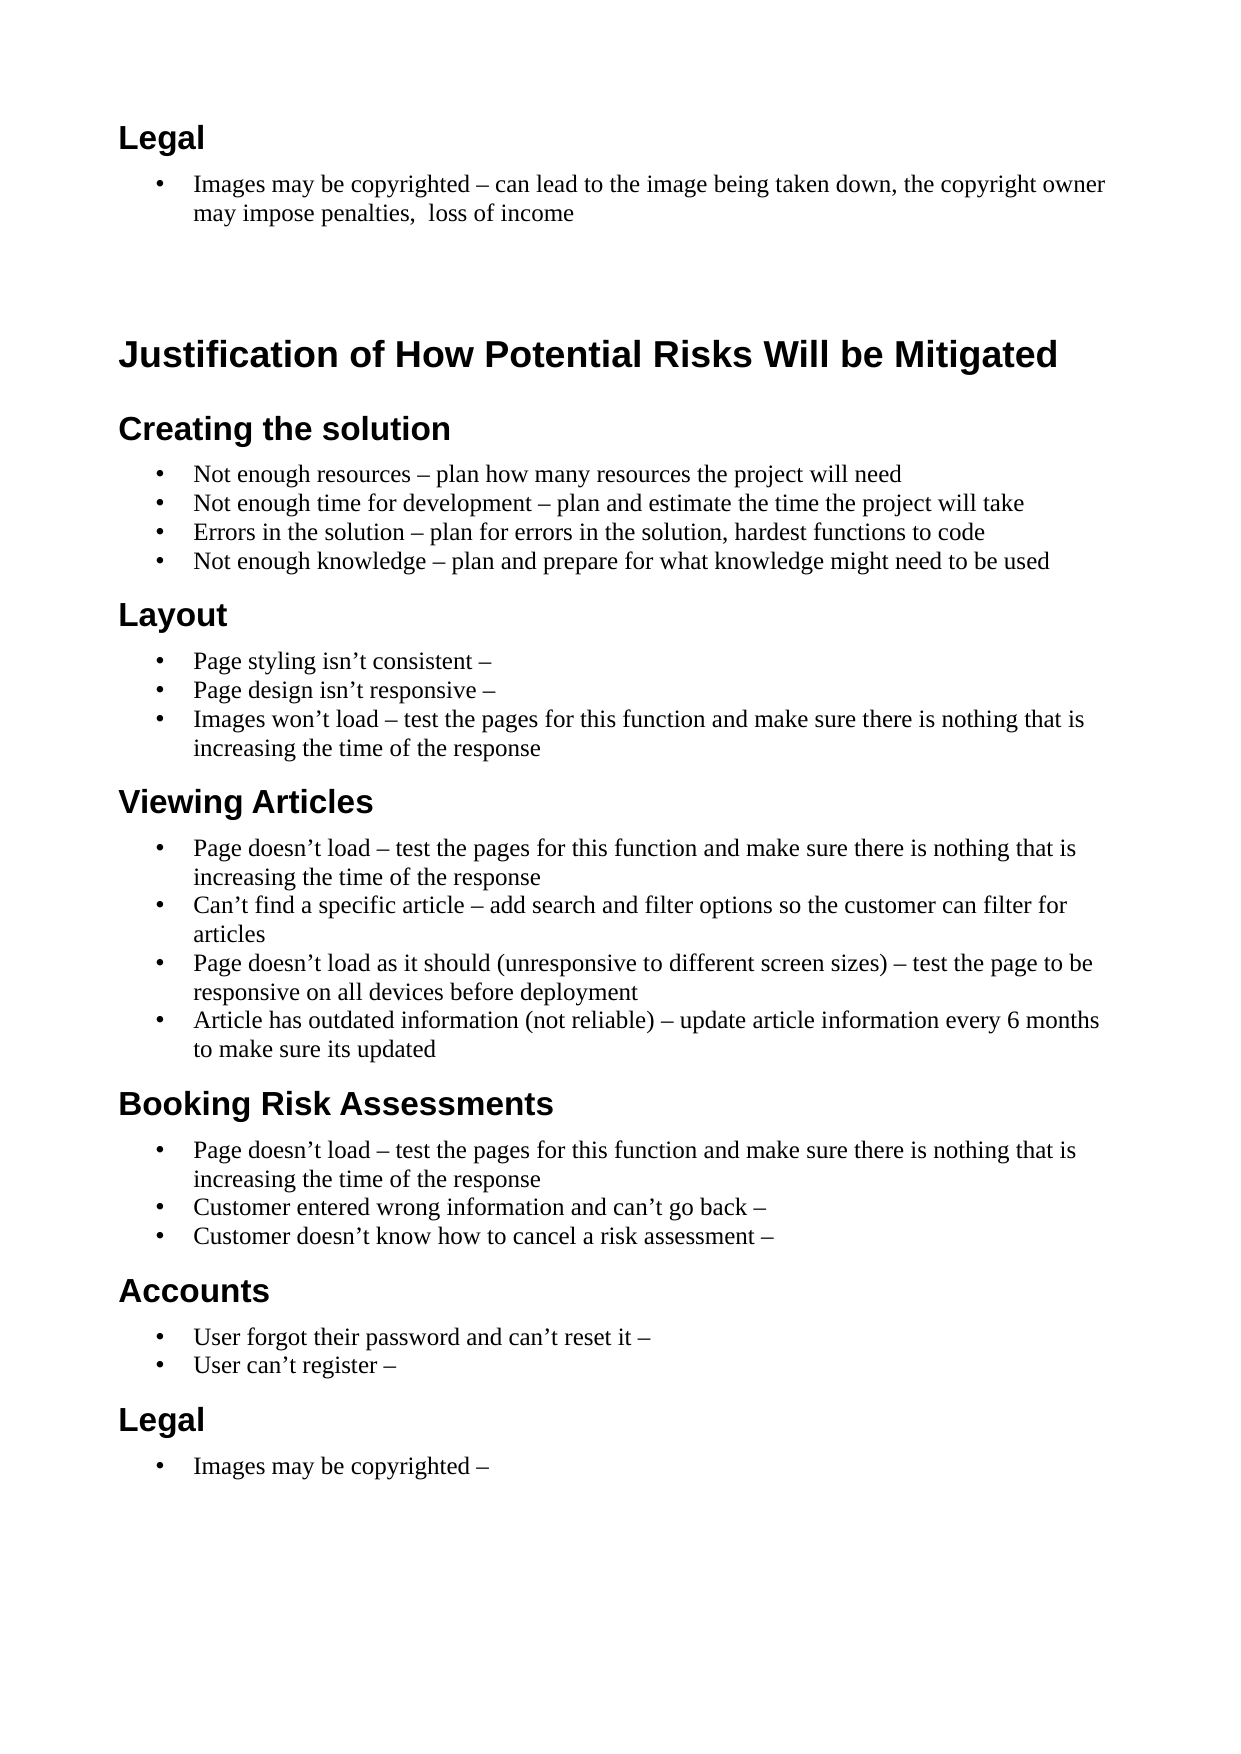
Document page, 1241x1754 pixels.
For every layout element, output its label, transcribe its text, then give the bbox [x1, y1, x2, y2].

list Not enough knowledge – plan and prepare for what knowledge might need to be used [156, 546, 1122, 574]
list User forgot their password and can’t reset it – [156, 1322, 1122, 1350]
list Page design isn’t responsive – [156, 675, 1122, 704]
list Images won’t load – test the pages for this function and make sure there is nothing that is increasing the time of the response [156, 704, 1122, 761]
list Article has outdated information (not reliable) – update article information every 6 months to make sure its updated [156, 1006, 1122, 1063]
list Page doesn’t load – test the pages for this function and make sure there is nothing that is increasing the time of the response [156, 833, 1122, 891]
list Page styling isn’t consistent – [156, 646, 1122, 675]
subtitle Legal [118, 118, 1122, 157]
subtitle Legal [118, 1400, 1122, 1438]
list Errors in the solution – plan for errors in the solution, hardest functions to code [156, 517, 1122, 546]
subtitle Creating the solution [118, 409, 1122, 447]
subtitle Layout [118, 595, 1122, 634]
subtitle Accounts [118, 1271, 1122, 1309]
list Not enough time for development – plan and estimate the time the project will take [156, 488, 1122, 517]
list Images may be copyrighted – [156, 1451, 1122, 1480]
list Page doesn’t load – test the pages for this function and make sure there is nothing that is increasing the time of the response [156, 1135, 1122, 1192]
subtitle Justification of How Potential Risks Will be Mitigated [118, 332, 1122, 375]
subtitle Booking Risk Assessments [118, 1084, 1122, 1122]
list Not enough resources – plan how many resources the project will need [156, 459, 1122, 488]
list User can’t register – [156, 1350, 1122, 1379]
subtitle Viewing Articles [118, 782, 1122, 821]
list Page doesn’t load as it should (unresponsive to different screen sizes) – test the page to be responsive on all devices before deployment [156, 948, 1122, 1006]
list Can’t find a specific article – add search and filter options so the customer can filter for articles [156, 891, 1122, 948]
list Customer doesn’t know how to cancel a risk assessment – [156, 1221, 1122, 1250]
list Customer entered wrong information and can’t go back – [156, 1192, 1122, 1221]
list Images may be copyrighted – can lead to the image being taken down, the copyright owner may impose penalties, loss of income [156, 169, 1122, 227]
